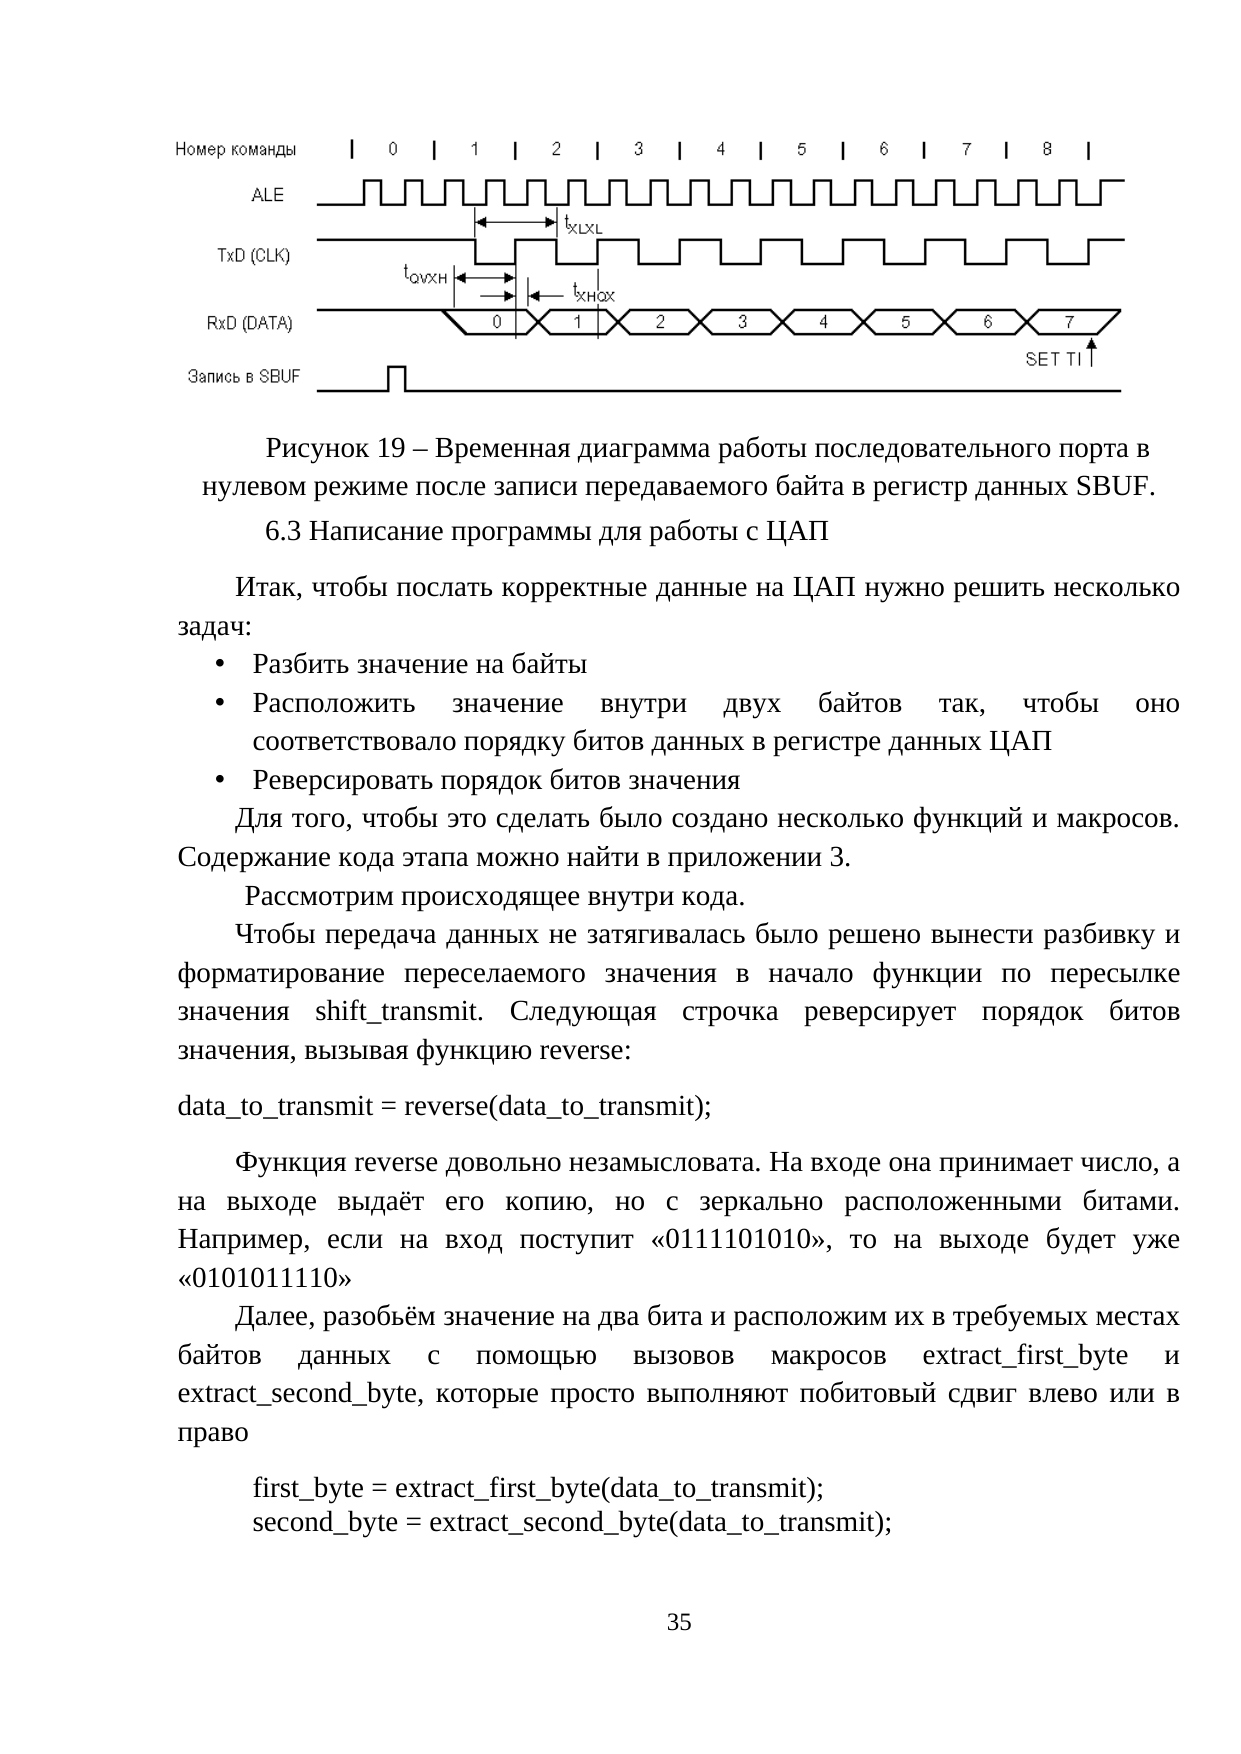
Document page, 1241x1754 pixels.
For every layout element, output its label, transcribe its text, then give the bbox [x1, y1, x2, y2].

text Для того, чтобы это сделать было создано несколько функций и макросов. Содержание кода этапа можно найти в приложении 3. [177, 801, 1181, 873]
text Итак, чтобы послать корректные данные на ЦАП нужно решить несколько задач: [177, 569, 1181, 641]
list Разбить значение на байты [215, 646, 1181, 680]
list Реверсировать порядок битов значения [215, 762, 1181, 796]
text data_to_transmit = reverse(data_to_transmit); [177, 1088, 1181, 1122]
text Далее, разобьём значение на два бита и расположим их в требуемых местах байтов данных с помощью вызовов макросов extract_first_byte и extract_second_byte, которые просто выполняют побитовый сдвиг влево или в право [177, 1298, 1181, 1448]
text Чтобы передача данных не затягивалась было решено вынести разбивку и форматирование переселаемого значения в начало функции по пересылке значения shift_transmit. Следующая строчка реверсирует порядок битов значения, вызывая функцию reverse: [177, 916, 1181, 1065]
text Рисунок 19 – Временная диаграмма работы последовательного порта в нулевом режиме после записи передаваемого байта в регистр данных SBUF. [177, 118, 1181, 502]
text first_byte = extract_first_byte(data_to_transmit); [177, 1470, 1181, 1504]
text Функция reverse довольно незамысловата. На входе она принимает число, а на выходе выдаёт его копию, но с зеркально расположенными битами. Например, если на вход поступит «0111101010», то на выходе будет уже «0101011110» [177, 1144, 1181, 1293]
picture [161, 125, 1137, 425]
subtitle 6.3 Написание программы для работы с ЦАП [177, 513, 1181, 546]
list Расположить значение внутри двух байтов так, чтобы оно соответствовало порядку битов данных в регистре данных ЦАП [215, 685, 1181, 757]
text second_byte = extract_second_byte(data_to_transmit); [177, 1504, 1181, 1537]
text Рассмотрим происходящее внутри кода. [177, 878, 1181, 911]
